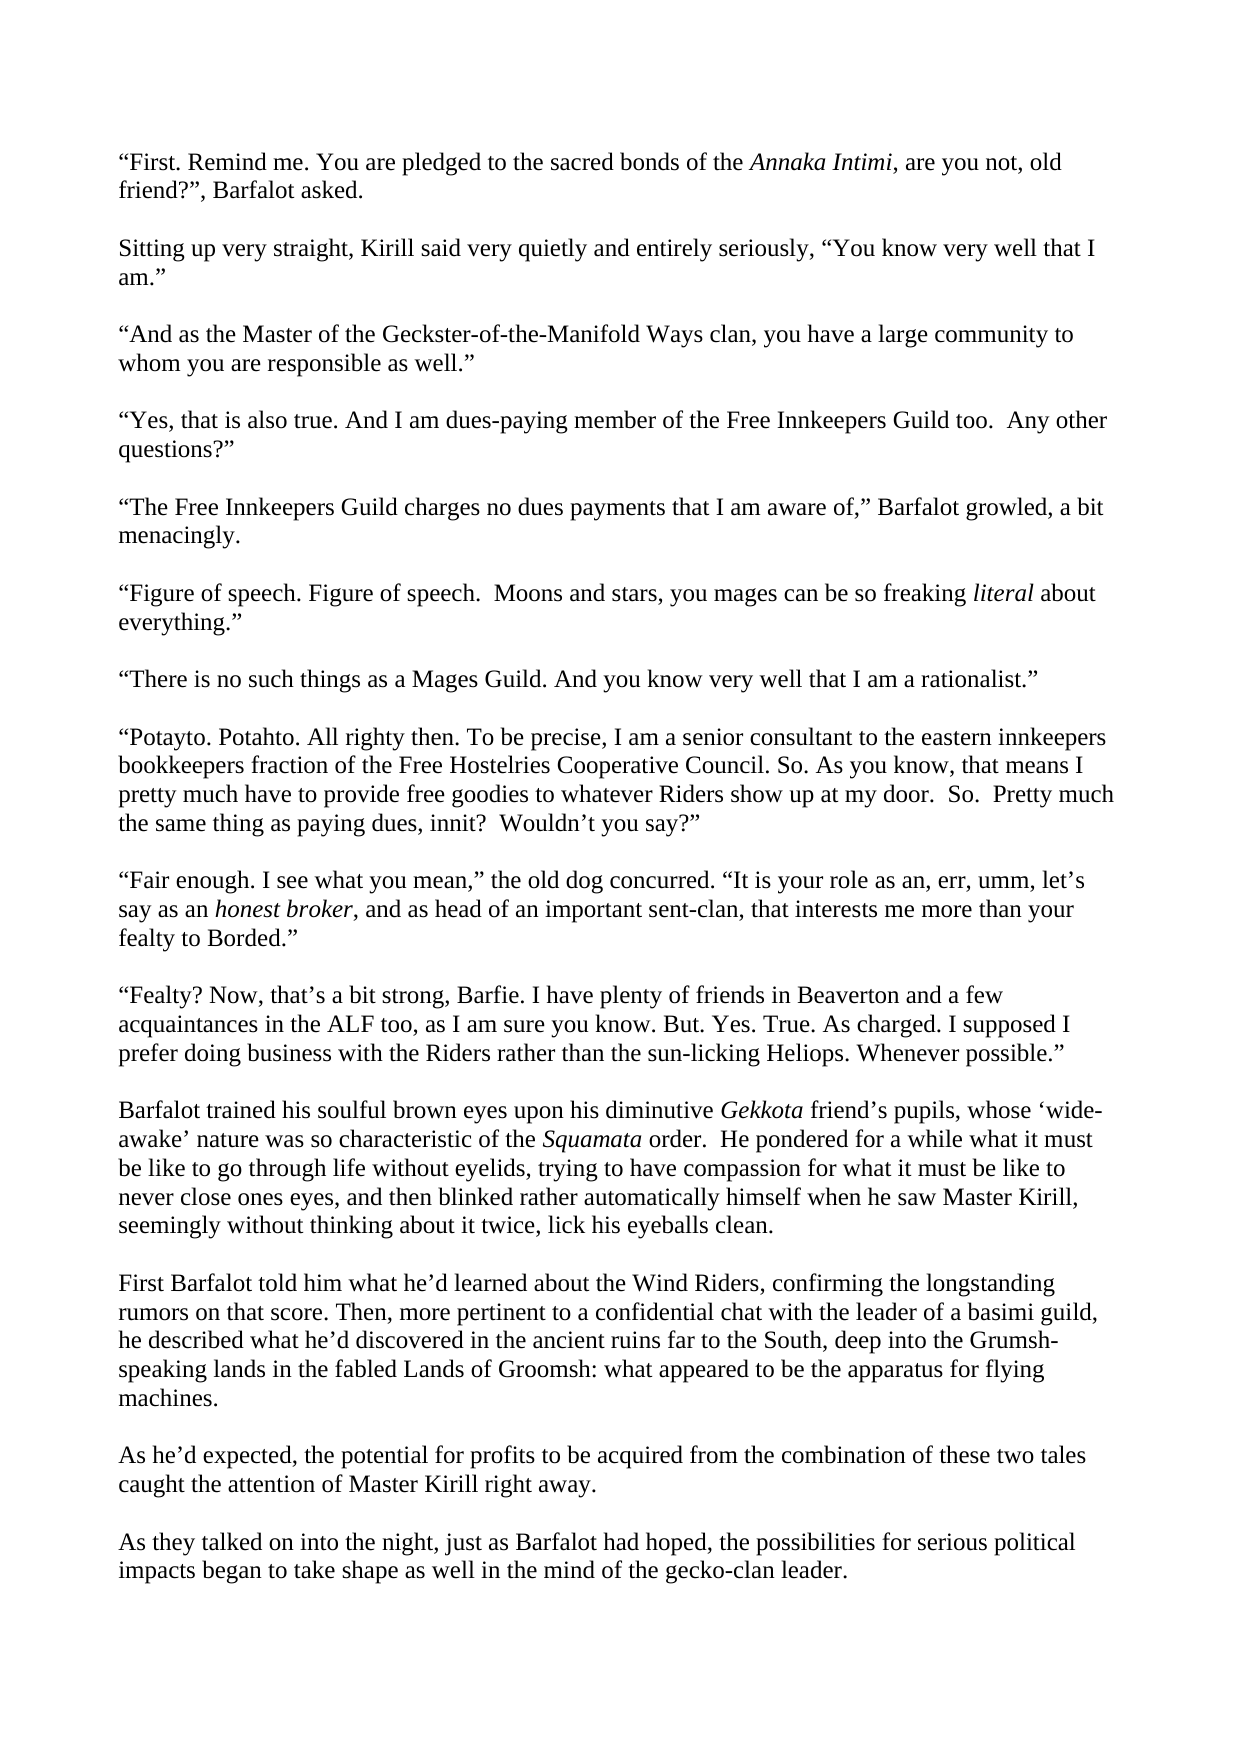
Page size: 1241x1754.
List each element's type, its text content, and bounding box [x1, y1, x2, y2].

text “First. Remind me. You are pledged to the sacred bonds of the Annaka Intimi, are you not, old friend?”, Barfalot asked. [118, 147, 1122, 204]
text As he’d expected, the potential for profits to be acquired from the combination of these two tales caught the attention of Master Kirill right away. [118, 1441, 1122, 1498]
text Sitting up very straight, Kirill said very quietly and entirely seriously, “You know very well that I am.” [118, 233, 1122, 291]
text “Potayto. Potahto. All righty then. To be precise, I am a senior consultant to the eastern innkeepers bookkeepers fraction of the Free Hostelries Cooperative Council. So. As you know, that means I pretty much have to provide free goodies to whatever Riders show up at my door. So. Pretty much the same thing as paying dues, innit? Wouldn’t you say?” [118, 722, 1122, 837]
text “And as the Master of the Geckster-of-the-Manifold Ways clan, you have a large community to whom you are responsible as well.” [118, 319, 1122, 377]
text “Figure of speech. Figure of speech. Moons and stars, you mages can be so freaking literal about everything.” [118, 578, 1122, 636]
text “Fealty? Now, that’s a bit strong, Barfie. I have plenty of friends in Beaverton and a few acquaintances in the ALF too, as I am sure you know. But. Yes. True. As charged. I supposed I prefer doing business with the Riders rather than the sun-licking Heliops. Whenever possible.” [118, 981, 1122, 1067]
text “Fair enough. I see what you mean,” the old dog concurred. “It is your role as an, err, umm, let’s say as an honest broker, and as head of an important sent-clan, that interests me more than your fealty to Borded.” [118, 866, 1122, 952]
text Barfalot trained his soulful brown eyes upon his diminutive Gekkota friend’s pupils, whose ‘wide-awake’ nature was so characteristic of the Squamata order. He pondered for a while what it must be like to go through life without eyelids, trying to have compassion for what it must be like to never close ones eyes, and then blinked rather automatically himself when he saw Master Kirill, seemingly without thinking about it twice, lick his eyeballs clean. [118, 1096, 1122, 1239]
text “Yes, that is also true. And I am dues-paying member of the Free Innkeepers Guild too. Any other questions?” [118, 406, 1122, 463]
text “There is no such things as a Mages Guild. And you know very well that I am a rationalist.” [118, 664, 1122, 693]
text As they talked on into the night, just as Barfalot had hoped, the possibilities for serious political impacts began to take shape as well in the mind of the gecko-clan leader. [118, 1527, 1122, 1584]
text “The Free Innkeepers Guild charges no dues payments that I am aware of,” Barfalot growled, a bit menacingly. [118, 492, 1122, 549]
text First Barfalot told him what he’d learned about the Wind Riders, confirming the longstanding rumors on that score. Then, more pertinent to a confidential chat with the leader of a basimi guild, he described what he’d discovered in the ancient ruins far to the South, deep into the Grumsh-speaking lands in the fabled Lands of Groomsh: what appeared to be the apparatus for flying machines. [118, 1268, 1122, 1412]
